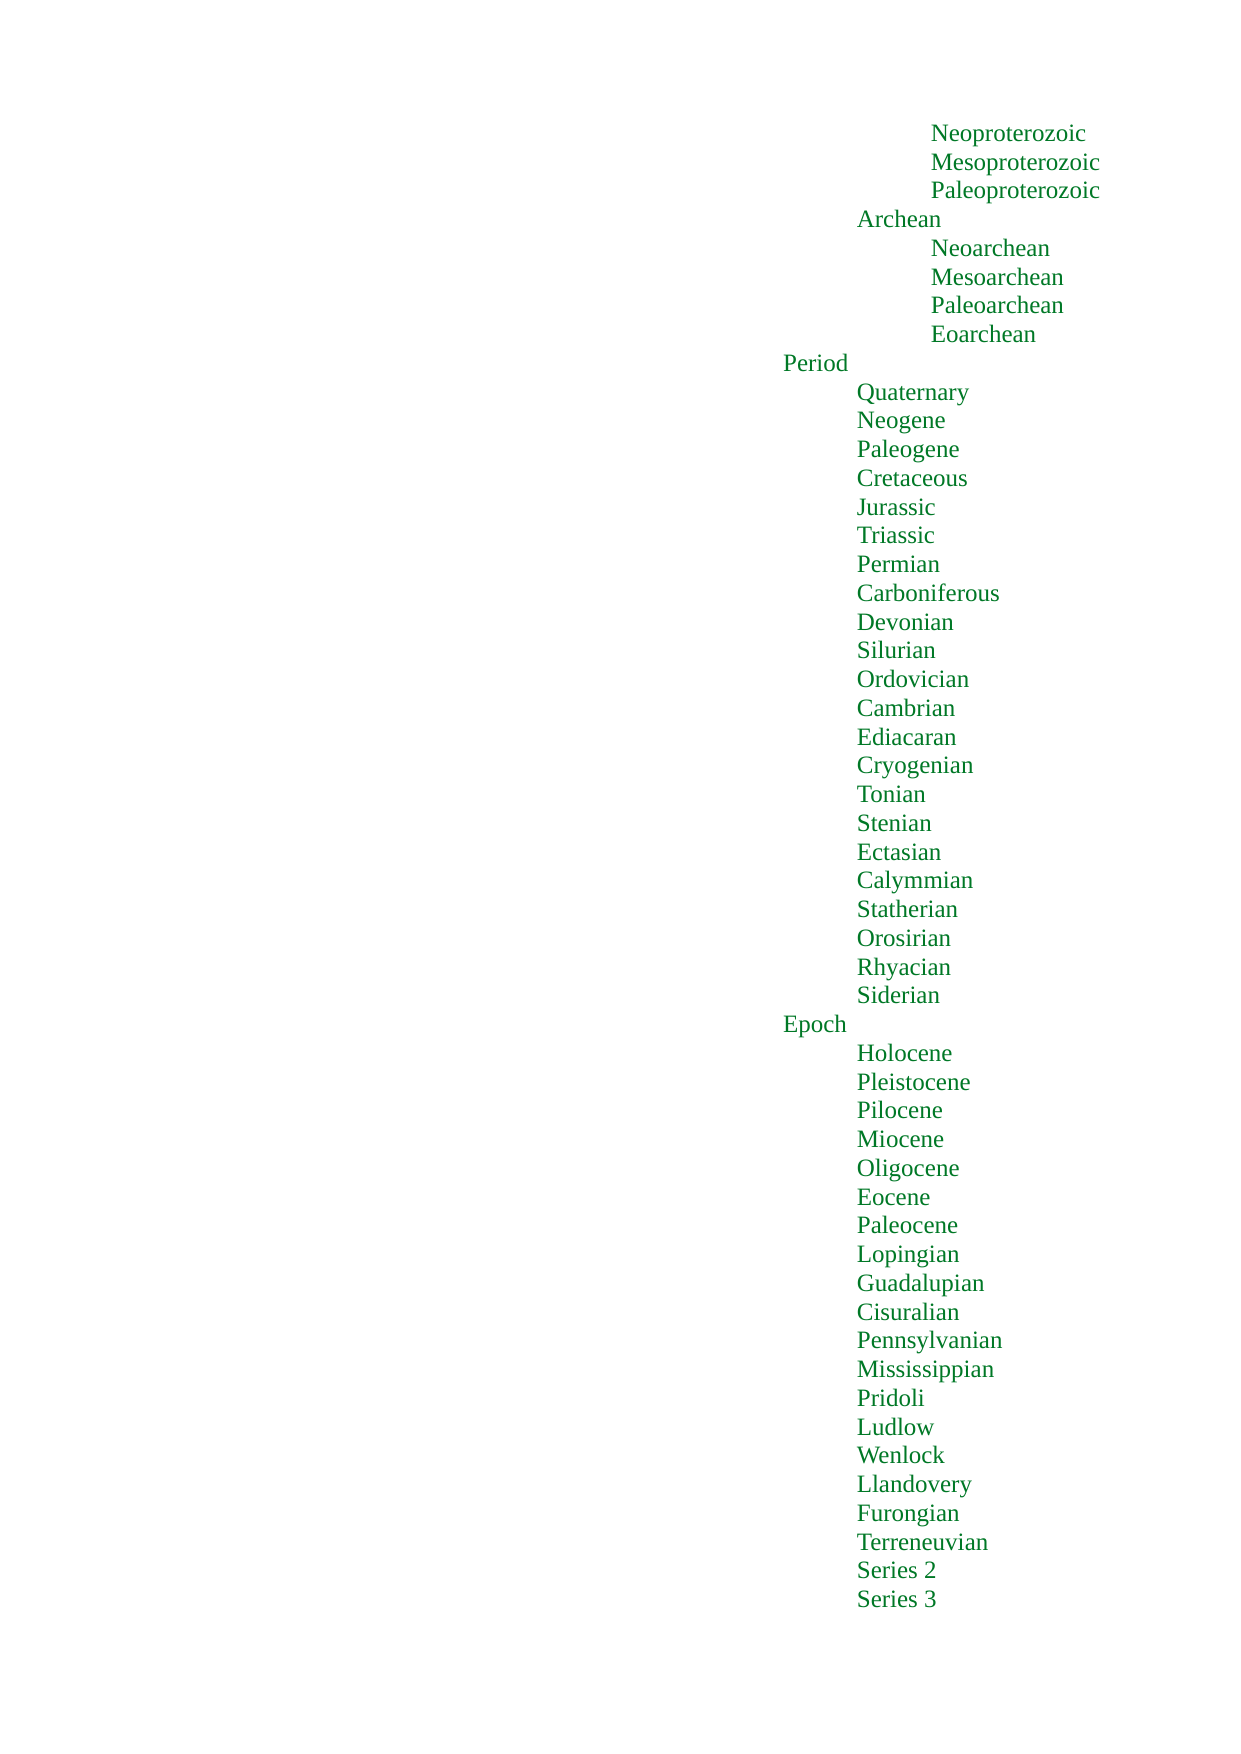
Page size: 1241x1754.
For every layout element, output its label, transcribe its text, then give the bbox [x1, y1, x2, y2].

text Orosirian [118, 923, 1122, 952]
text Ediacaran [118, 722, 1122, 751]
text Calymmian [118, 866, 1122, 894]
text Jurassic [118, 492, 1122, 521]
text Cisuralian [118, 1297, 1122, 1326]
text Mississippian [118, 1354, 1122, 1383]
text Quaternary [118, 377, 1122, 406]
text Paleoarchean [118, 291, 1122, 319]
text Neoproterozoic [118, 118, 1122, 147]
text Devonian [118, 607, 1122, 636]
text Cretaceous [118, 463, 1122, 492]
text Mesoproterozoic [118, 147, 1122, 176]
text Neoarchean [118, 233, 1122, 262]
text Siderian [118, 981, 1122, 1009]
text Furongian [118, 1498, 1122, 1527]
text Ludlow [118, 1412, 1122, 1441]
text Mesoarchean [118, 262, 1122, 291]
text Carboniferous [118, 578, 1122, 607]
text Series 3 [118, 1584, 1122, 1613]
text Pilocene [118, 1096, 1122, 1124]
text Silurian [118, 636, 1122, 664]
text Period [118, 348, 1122, 377]
text Lopingian [118, 1239, 1122, 1268]
text Wenlock [118, 1441, 1122, 1469]
text Eocene [118, 1182, 1122, 1211]
text Tonian [118, 779, 1122, 808]
text Oligocene [118, 1153, 1122, 1182]
text Cambrian [118, 693, 1122, 722]
text Paleoproterozoic [118, 176, 1122, 204]
text Cryogenian [118, 751, 1122, 779]
text Paleocene [118, 1211, 1122, 1239]
text Series 2 [118, 1556, 1122, 1584]
text Rhyacian [118, 952, 1122, 981]
text Holocene [118, 1038, 1122, 1067]
text Pridoli [118, 1383, 1122, 1412]
text Triassic [118, 521, 1122, 549]
text Paleogene [118, 434, 1122, 463]
text Terreneuvian [118, 1527, 1122, 1556]
text Miocene [118, 1124, 1122, 1153]
text Ordovician [118, 664, 1122, 693]
text Epoch [118, 1009, 1122, 1038]
text Statherian [118, 894, 1122, 923]
text Eoarchean [118, 319, 1122, 348]
text Permian [118, 549, 1122, 578]
text Stenian [118, 808, 1122, 837]
text Neogene [118, 406, 1122, 434]
text Ectasian [118, 837, 1122, 866]
text Archean [118, 204, 1122, 233]
text Guadalupian [118, 1268, 1122, 1297]
text Pleistocene [118, 1067, 1122, 1096]
text Pennsylvanian [118, 1326, 1122, 1354]
text Llandovery [118, 1469, 1122, 1498]
